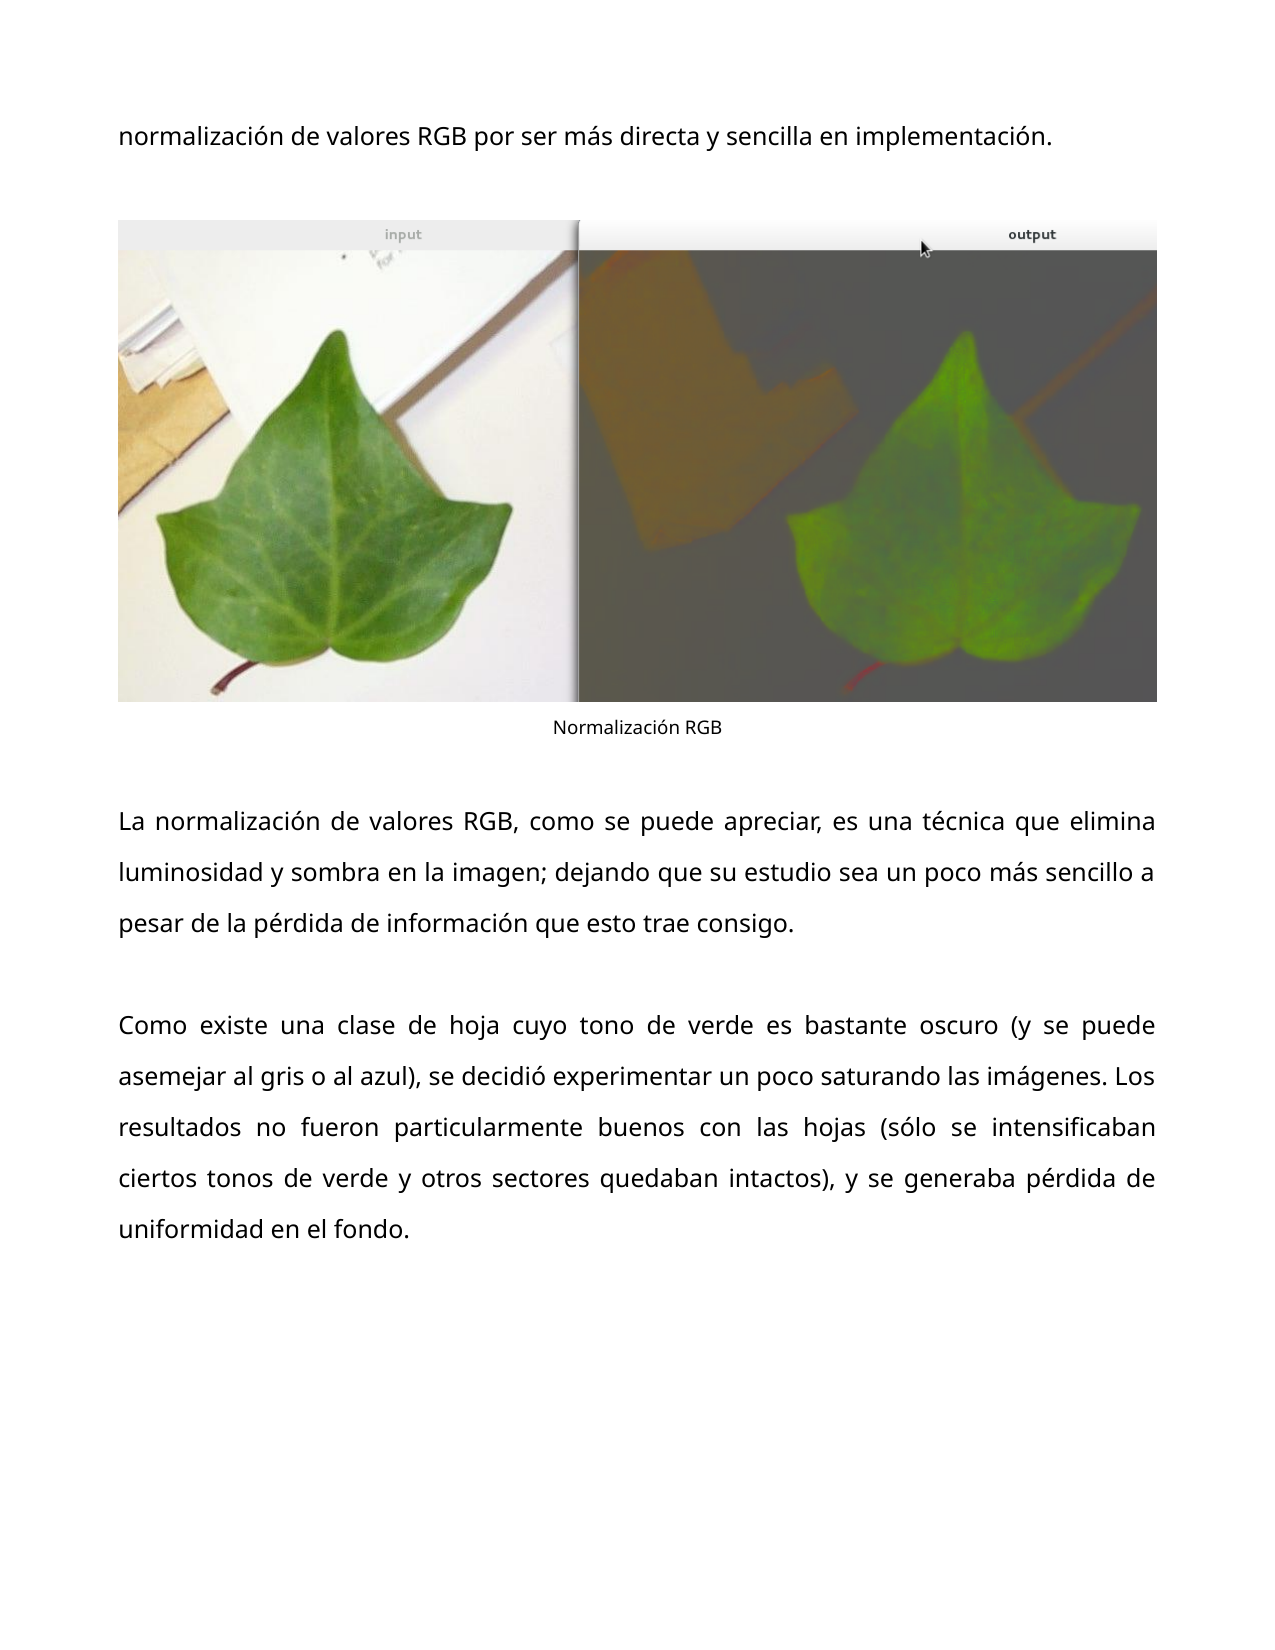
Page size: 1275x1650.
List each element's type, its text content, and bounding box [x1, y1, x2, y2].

text Normalización RGB [118, 702, 1157, 739]
text Como existe una clase de hoja cuyo tono de verde es bastante oscuro (y se puede asemejar al gris o al azul), se decidió experimentar un poco saturando las imágenes. Los resultados no fueron particularmente buenos con las hojas (sólo se intensificaban ciertos tonos de verde y otros sectores quedaban intactos), y se generaba pérdida de uniformidad en el fondo. [118, 1007, 1157, 1246]
text La normalización de valores RGB, como se puede apreciar, es una técnica que elimina luminosidad y sombra en la imagen; dejando que su estudio sea un poco más sencillo a pesar de la pérdida de información que esto trae consigo. [118, 803, 1157, 939]
text normalización de valores RGB por ser más directa y sencilla en implementación. [118, 118, 1157, 152]
picture [118, 220, 1157, 702]
